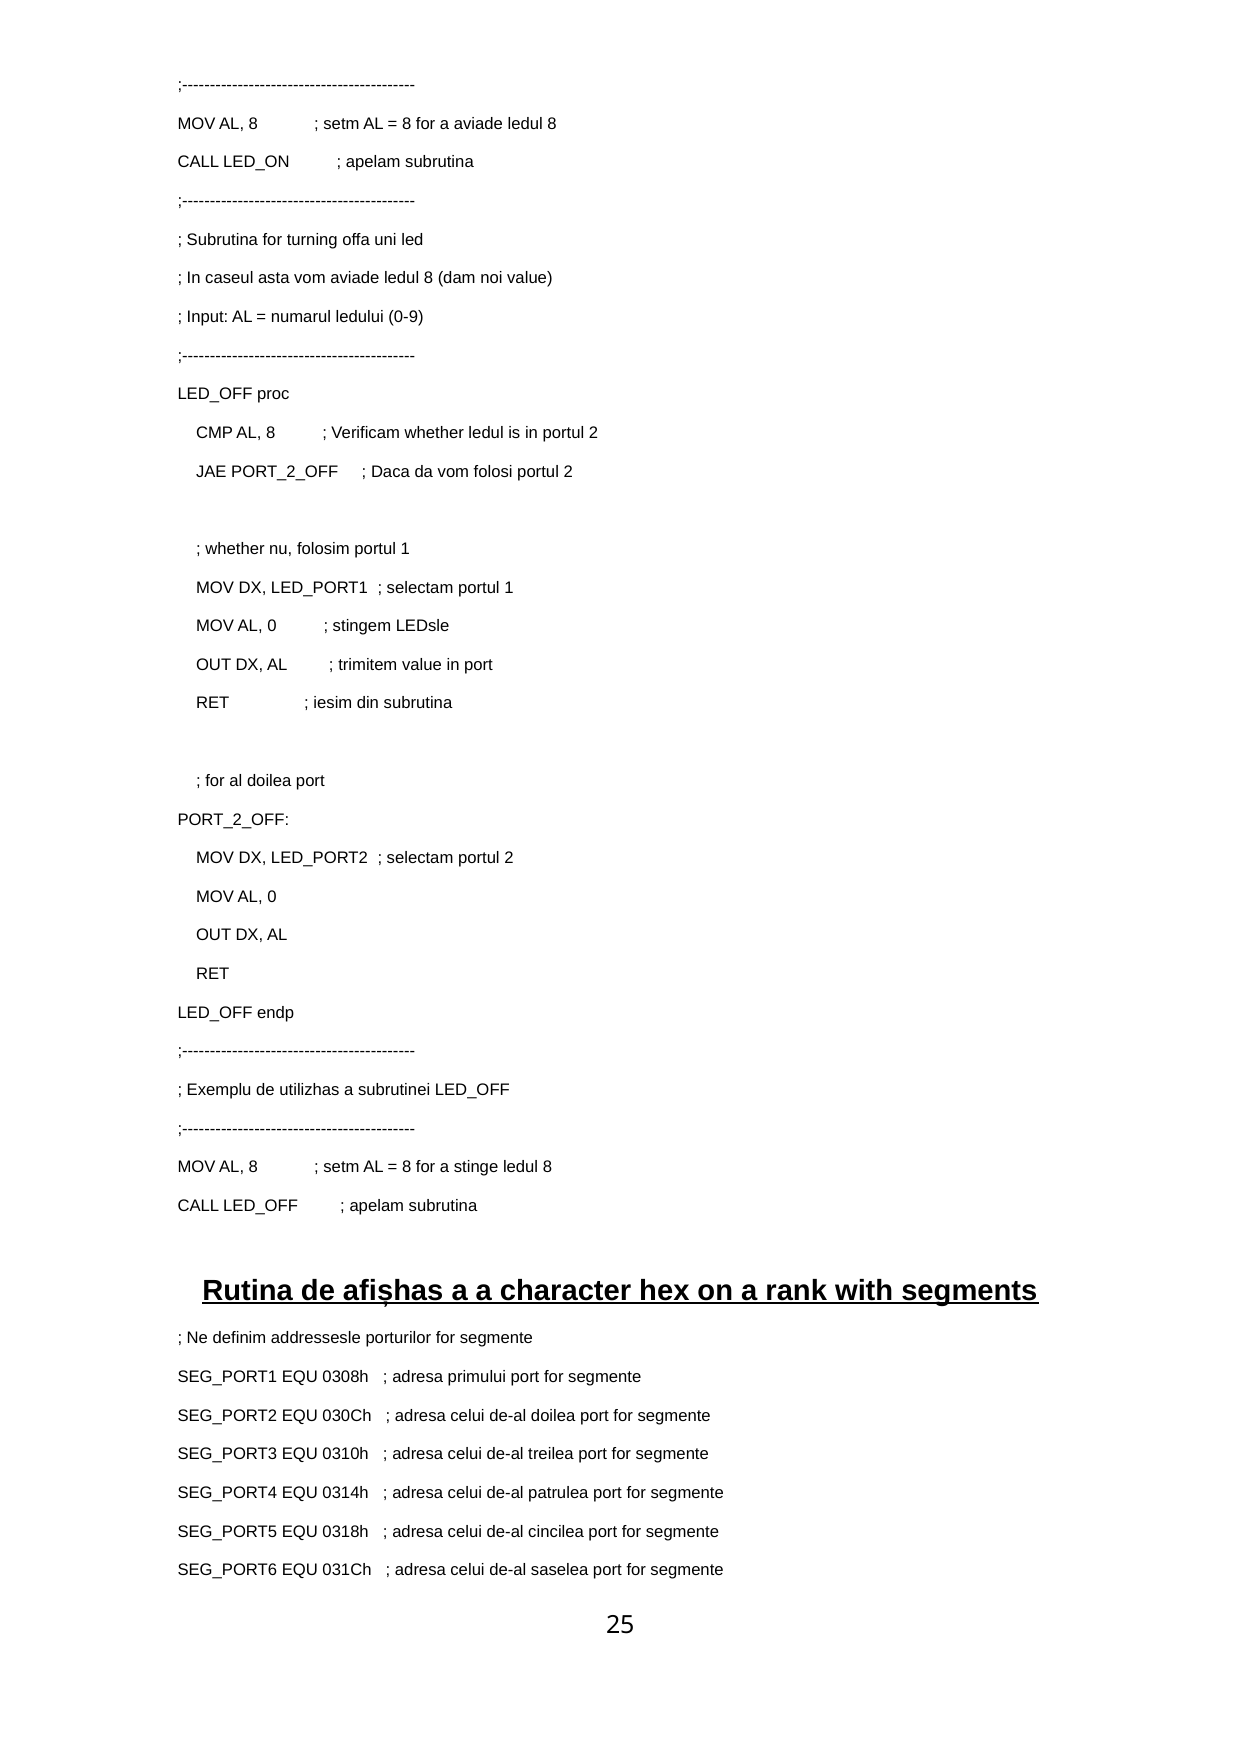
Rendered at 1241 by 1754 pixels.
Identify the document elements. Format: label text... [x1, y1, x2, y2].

text SEG_PORT5 EQU 0318h ; adresa celui de-al cincilea port for segmente [177, 1521, 1063, 1541]
text RET ; iesim din subrutina [177, 693, 1063, 712]
text ; In caseul asta vom aviade ledul 8 (dam noi value) [177, 268, 1063, 287]
text MOV AL, 8 ; setm AL = 8 for a stinge ledul 8 [177, 1157, 1063, 1176]
text MOV AL, 0 [177, 887, 1063, 906]
text ;------------------------------------------ [177, 191, 1063, 210]
text SEG_PORT1 EQU 0308h ; adresa primului port for segmente [177, 1367, 1063, 1386]
text PORT_2_OFF: [177, 809, 1063, 828]
text JAE PORT_2_OFF ; Daca da vom folosi portul 2 [177, 461, 1063, 481]
text LED_OFF proc [177, 384, 1063, 403]
text Rutina de afișhas a a character hex on a rank with segments [177, 1273, 1063, 1307]
text ; Subrutina for turning offa uni led [177, 229, 1063, 249]
text MOV AL, 8 ; setm AL = 8 for a aviade ledul 8 [177, 114, 1063, 133]
text ; Exemplu de utilizhas a subrutinei LED_OFF [177, 1080, 1063, 1099]
text ;------------------------------------------ [177, 75, 1063, 94]
text ;------------------------------------------ [177, 1118, 1063, 1138]
text ; whether nu, folosim portul 1 [177, 539, 1063, 558]
text ; Ne definim addressesle porturilor for segmente [177, 1328, 1063, 1347]
text SEG_PORT6 EQU 031Ch ; adresa celui de-al saselea port for segmente [177, 1560, 1063, 1579]
text RET [177, 964, 1063, 983]
text OUT DX, AL [177, 925, 1063, 944]
text OUT DX, AL ; trimitem value in port [177, 655, 1063, 674]
text SEG_PORT4 EQU 0314h ; adresa celui de-al patrulea port for segmente [177, 1483, 1063, 1502]
text CMP AL, 8 ; Verificam whether ledul is in portul 2 [177, 423, 1063, 442]
text SEG_PORT3 EQU 0310h ; adresa celui de-al treilea port for segmente [177, 1444, 1063, 1463]
text ;------------------------------------------ [177, 346, 1063, 365]
text MOV DX, LED_PORT1 ; selectam portul 1 [177, 577, 1063, 597]
text CALL LED_ON ; apelam subrutina [177, 152, 1063, 171]
text MOV AL, 0 ; stingem LEDsle [177, 616, 1063, 635]
text LED_OFF endp [177, 1002, 1063, 1022]
text ;------------------------------------------ [177, 1041, 1063, 1060]
text ; Input: AL = numarul ledului (0-9) [177, 307, 1063, 326]
text ; for al doilea port [177, 771, 1063, 790]
text SEG_PORT2 EQU 030Ch ; adresa celui de-al doilea port for segmente [177, 1406, 1063, 1425]
text MOV DX, LED_PORT2 ; selectam portul 2 [177, 848, 1063, 867]
text CALL LED_OFF ; apelam subrutina [177, 1196, 1063, 1215]
